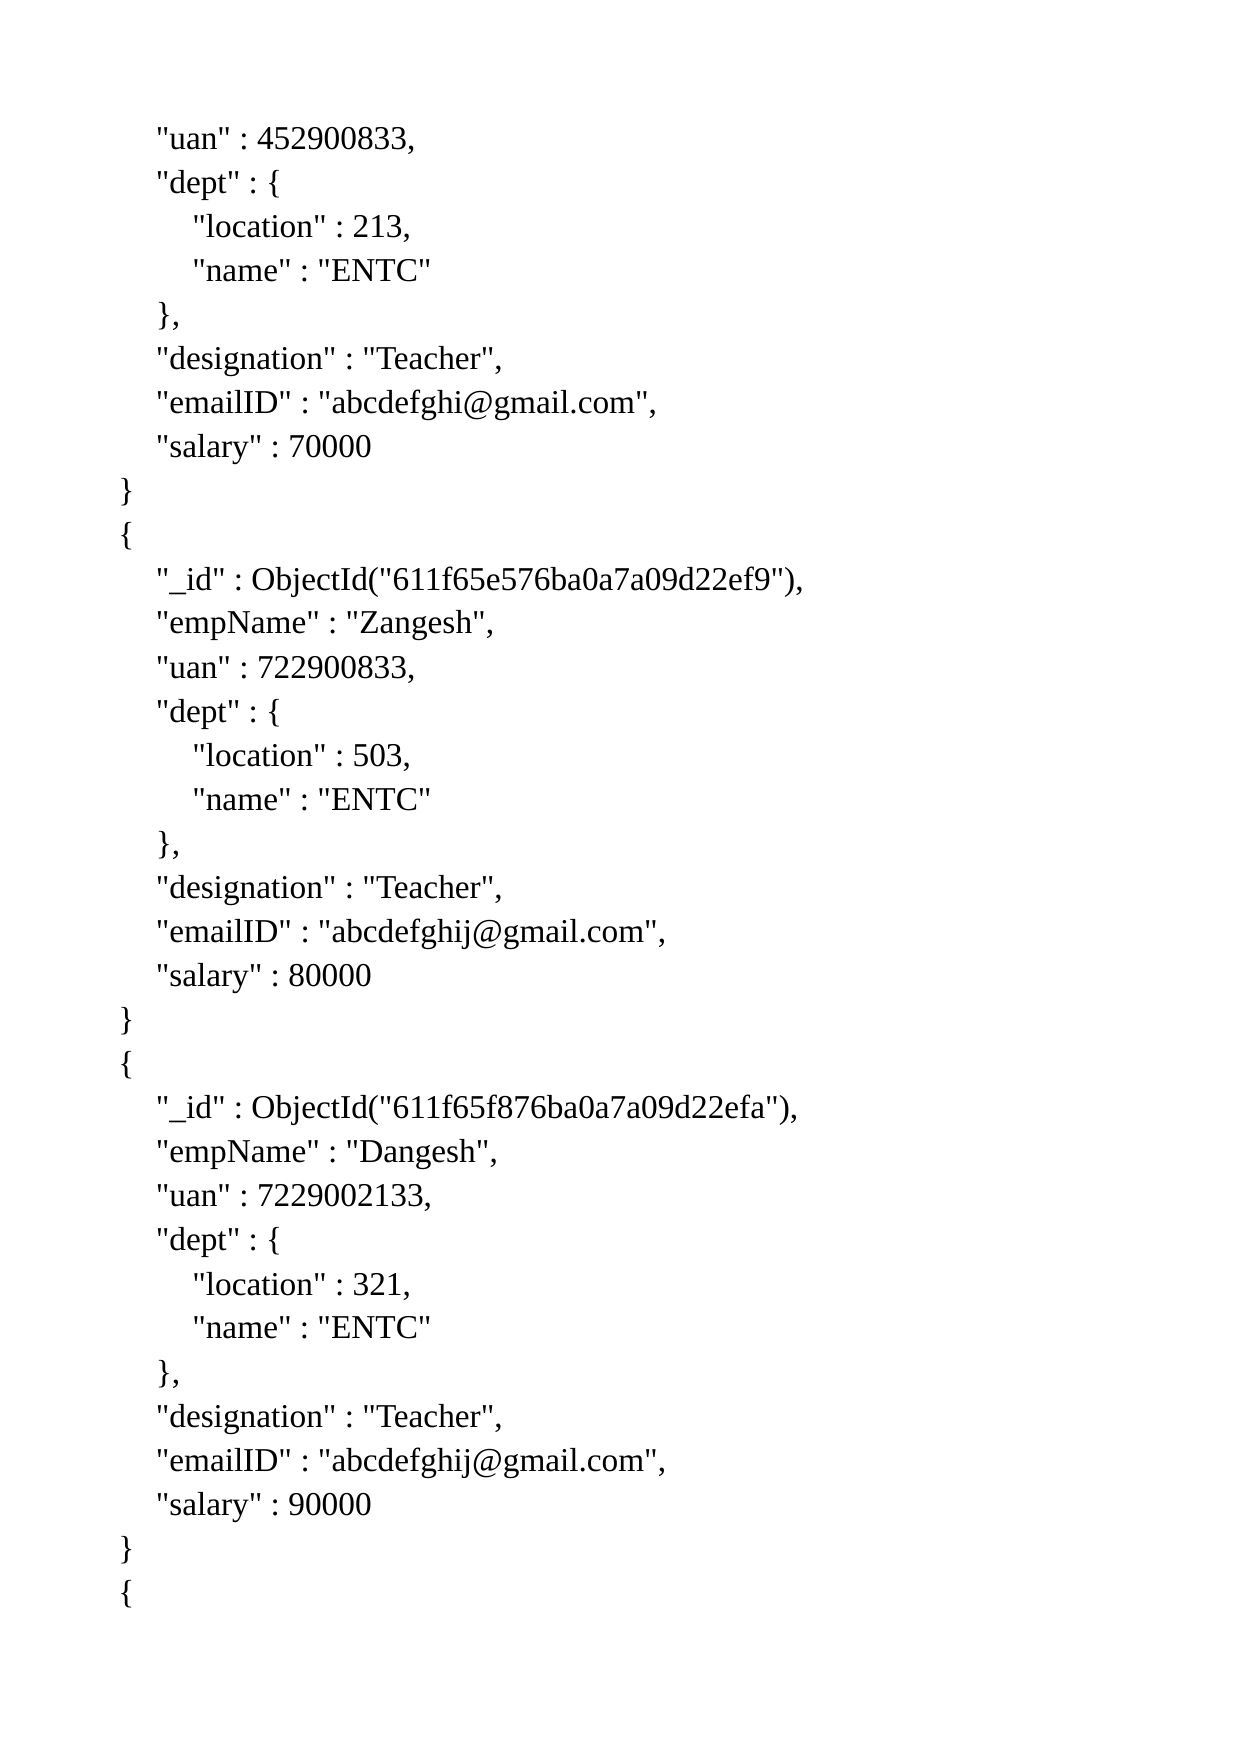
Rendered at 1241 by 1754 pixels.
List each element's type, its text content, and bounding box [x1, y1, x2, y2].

text "uan" : 7229002133, [118, 1176, 1122, 1214]
text }, [118, 294, 1122, 333]
text "emailID" : "abcdefghij@gmail.com", [118, 911, 1122, 949]
text "dept" : { [118, 162, 1122, 201]
text "salary" : 90000 [118, 1484, 1122, 1522]
text { [118, 1572, 1122, 1611]
text "designation" : "Teacher", [118, 338, 1122, 377]
text "location" : 321, [118, 1264, 1122, 1302]
text "salary" : 80000 [118, 955, 1122, 994]
text "uan" : 722900833, [118, 647, 1122, 685]
text "location" : 503, [118, 735, 1122, 773]
text "location" : 213, [118, 206, 1122, 244]
text "empName" : "Dangesh", [118, 1132, 1122, 1170]
text "dept" : { [118, 691, 1122, 729]
text "name" : "ENTC" [118, 250, 1122, 289]
text "name" : "ENTC" [118, 779, 1122, 817]
text "designation" : "Teacher", [118, 1396, 1122, 1434]
text "empName" : "Zangesh", [118, 603, 1122, 641]
text "_id" : ObjectId("611f65f876ba0a7a09d22efa"), [118, 1087, 1122, 1126]
text "uan" : 452900833, [118, 118, 1122, 156]
text } [118, 999, 1122, 1038]
text "_id" : ObjectId("611f65e576ba0a7a09d22ef9"), [118, 559, 1122, 597]
text "dept" : { [118, 1220, 1122, 1258]
text { [118, 515, 1122, 553]
text } [118, 471, 1122, 509]
text { [118, 1043, 1122, 1082]
text "emailID" : "abcdefghij@gmail.com", [118, 1440, 1122, 1478]
text }, [118, 1352, 1122, 1390]
text }, [118, 823, 1122, 861]
text "designation" : "Teacher", [118, 867, 1122, 906]
text } [118, 1528, 1122, 1566]
text "name" : "ENTC" [118, 1308, 1122, 1346]
text "emailID" : "abcdefghi@gmail.com", [118, 382, 1122, 421]
text "salary" : 70000 [118, 427, 1122, 465]
